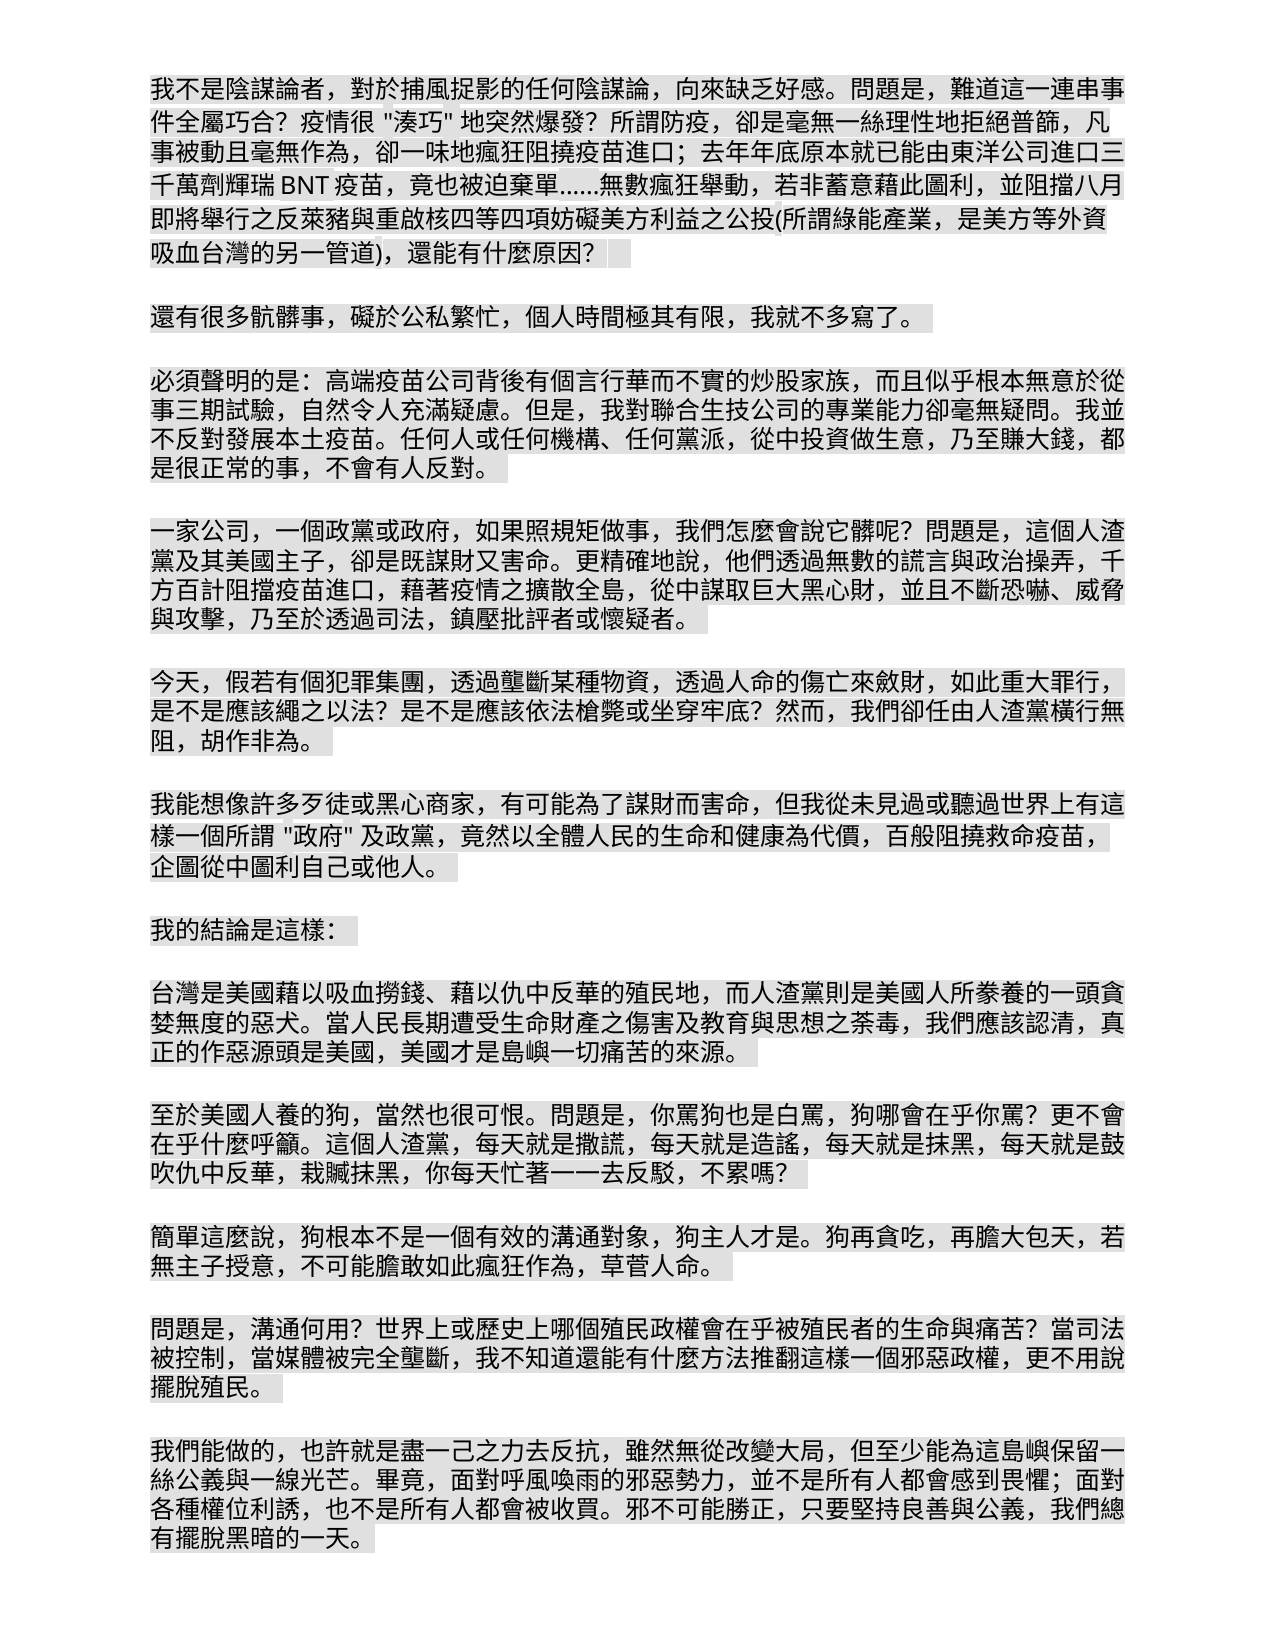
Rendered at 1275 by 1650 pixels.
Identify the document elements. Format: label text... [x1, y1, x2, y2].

text 台灣人真要坐以待斃？(十)：謀財害命大戲 陳真 2021. 06. 10. 至少半個多世紀來，美國每侵略一個國家，或在一個國家製造顛覆動亂或發動政變，往往會有一張當地人士的暗殺名單，通常數千人之譜，藉以消滅異己，包括一切有礙於美國的反對人士或反美人士或左派與其支持者或同情者等等。 聽起來很可怕對不對？可是，這還只是具有針對性的殺害。有些時候則是不分青紅皂白、不分男女老幼的大屠殺，亦即針對特定種族例如華人，進行種族清洗，或是針對左傾人士或疑似左傾，或是連疑似也不用，愛怎麼殺就怎麼殺，例如美國支持的蘇哈托政權之全面性的反華大屠殺，死亡人數竟高達百萬人。 根據印尼反華大屠殺之後25年的一份調查報告如下： https://bit.ly/3zg7LaL 幾位美國前CIA官員與軍方將領首度向媒體承認，美方系統性地提供蘇哈托政權極其詳盡的暗殺名單，有案可查的就有五千多人。每當名單上的人員被捕或被殺，美方就在該人的名字旁邊打勾。 不管是針對性的暗殺，或是族群滅絕性的大屠殺，通常有四股執行勢力： 一是當地的美國傀儡政權，由美國提供武器與武裝人員訓練，並提供外交掩護，甚至幫忙栽贓。 例如印尼的蘇哈托政權，例如伊拉克總統海珊以化武殺害五千名庫德族人之 "Halabja 屠村事件"，便是由美國提供化學武器給海珊，然後再製造假情報與假證據嫁禍伊朗，並在聯合國百般維護當時仍被美國稱為 "捍衛自由的民主鬥士" 之海珊。 第二股屠殺勢力就是由美軍自己執行。這類例子更是罄竹難書，俯拾皆是，例如侵略伊拉克與阿富汗等等，無數政治異己與反美人士，往往會以反恐之名遭到殺害。 第三股勢力則是身份保密、滲透各國的武裝臥底人員。 《新聞周刊》（Newsweek）花了兩三年時間進行調查，上個月披露調查結果指出，美國至少從十多年前開始，每年花費數百億元，在全球各國安插一支祕密軍隊，人數約六萬多人，但真實規模應遠遠超過。 這支臥底的殺手部隊，行動代號叫做「消除特徵」（signature reduction），完全不受國會監督，當然更不會鳥你什麼國際法，專門從事暗殺、破壞、情蒐與裏應外合等各種機動性祕密任務。 臥底人員散落在全球130多家企業與政府機關。平常以假身份從事正常工作以掩人耳目，但實際上是CIA臥底殺手；科技配備精良，來去無蹤；只要主子一聲令下，隨時可取人性命，隨時可執行各種祕密任務。 第四股勢力則是交由像 "黑水" (Blackwater) 這樣的私人武裝公司執行血腥任務。因其私人性質，更加不受管控，為所欲為。以黑水為例，特別是在伊拉克和阿富汗，幹下無數泯滅天良的姦殺擄掠罪行。 黑水的創辦人就是這位投資台灣土產疫苗的 Erik Prince。美軍在中東成千上萬的屠殺平民與虐待戰俘事件，包括輪姦、刑求與滅門等重大罪行，其中有一部份就是黑水公司所為。這些泯滅人性的血腥暴行，並非偶然，亦非個案，而是體制所允許與縱容，甚至鼓勵，藉以威嚇敵人。 各位能理解黑水公司的存在意義嗎？所謂戰爭，不管是哪種類型，它就是國與國或族群與族群、派系或政權之間的武裝衝突。簡單說，它具有某種公眾性與體制性，是一種解決問題的手段，戰爭本身並非目的；戰爭參與者，或多或少得受制於國際社會或聯合國或國內的各種司法監督與制裁。 但是，一旦戰爭委由跨國私人公司執行，它的整個本質就變了。它不再是一種解決公眾問題的手段，而是追求公司利益最大化的一種快速斂財工具。 而且，暴力執行者並非軍人，不受任何軍事體系監督或司法管轄，而只是老闆以天價酬勞所僱用的一群擁有高超殺人技能的 "員工"，擁有任意殺人的特權，為所欲為，逍遙法外。不但不受國會監督，所謂美國司法通常也只是做做樣子，極少判刑。 對外更是橫行無阻。美國至今揚言，任何美國人都絕不接受任何國際法庭的制裁；從布希到歐巴馬，再到川普，均一再對國際法庭發出以下恫嚇：誰敢以司法制裁或逮捕美國人，誰就會遭到美國的報復，包括以武力消滅。 這樣一群以殺人為業績的私人 "員工"，殺越多，賺越多；這就跟美國軍火工業之私人化一樣，戰爭越多就越賺；隨便發射一顆飛彈，就能不愁吃喝三輩子；私利之龐大，猶如天文數字。 這間黑水公司就是這樣，原本成立時只有十幾人，"業務" 瞬間暴增千百倍，短短幾年內，公司 "營收" 竟高達數十億美元即上千億台幣，成為全球幾乎可以說是惟一的國際級私人戰爭公司。 人性之可怕，往往不在於受害人數規模，更在於從事惡行者之心態。比方說，這間黑心肝的美國黑水公司之 "員工"，你從他們所犯下的罪行之內涵，很清楚可以看得出來，他們根本不把人當人看，不把性命當一回事，甚至以殺害他人生命、虐待他人肉體為樂。 曾有一些公開案例指出，有些黑水員工姦殺擄掠無法無天之際，連自己的同事都看不下去；曾有一位黑水員工，當他無法制止同事們的任意屠殺之惡行時，舉槍指著一位同事的腦袋，逼迫對方放下武器，停止屠殺。 前 CIA 局長 Leon Panetta 以及黑水公司老闆 Erik Prince 本人，都曾公開承認黑水公司就是CIA 的 "體制外資產"，任憑使喚，藉以換取龐大私人利益，並能規避國會監督與軍事體系管轄。 簡單說就是，這是一個表面上是體制外、其實仍由 CIA 所管控的私人武裝部隊，擁有殺人特權。曾有一位美國議員，言語上得罪 Erik Prince，Prince 竟揚言隨時可取對方一條小命。這位在世界各地殺人不眨眼的黑水公司大老闆是誰呢？他就是幾個月前才剛辭職的美國教育部長 Betsy DeVos (本姓Prince) 的親弟弟。 黑水公司富可敵國，武器精良，除了在戰場或佔領國執行血腥任務外，CIA 更可利用其平民身份以掩人耳目，在美國本土或海外各地代為訓練武裝人員，台灣就是其中之一。 也許因為利潤龐大，分贓不均，再加上在美國國內樹敵無數，Prince 於十幾年前 (2009年) 被迫辭去黑水公司CEO身份。2010年，把整個公司賣掉。講好聽是洗心革面，重新做人，事實上是轉換跑道，追求更大事業版圖。前後差別在於，Prince 一再表明，現行事業已無武裝，而主要是從事保全、物流及行銷布局與戰略諮詢。 Prince 的事業第二春，就在香港，2014年成立一間公司叫做 "先豐服務集團"（Frontier Services Group），核心工作就是為那些在全球動盪高風險地區營運的大企業，提供各項安保服務與工程建設及戰略諮詢；中國國企「中信集團」是其第三大股東，全面參與中國一帶一路的各種安全事項，包括安保、情蒐、人員培訓、風險評估與物流等等。 我能理解祖國為何會和這樣一個人合作，因為此人交遊廣闊，跨越各國，甚至同時與各敵對政權保持友好關係 (行走兩岸三地，各方奉若貴賓，便是一例)，就連 CIA 都得借重其在阿富汗當地的特殊人脈，執行軍事任務。 我不能理解的是，為何美國能夠允許他從事一些與美國既定政策背道而馳的任務？比方說參與一帶一路，比方說私運軍火給 (俄羅斯所支持的) 利比亞反對派 Khalifa Haftar 將軍。聯合國安理會所設置之 "利比亞武裝禁運小組" (UN Arms embargo on Libya) ，甚至在今年三月，對此發表一篇120多頁的調查報告，對Prince提出鉅細靡遺的犯罪指控： https://bit.ly/3g7HeVW 最近，因為路透社的報導，很多人誤以為是 "黑水" 投資島內土產疫苗，其實不是，投資者是早在十多年前便已把 "黑水" 公司整個賣掉的Erik Prince。他在去年(2020年) 10月，在美國另外成立一間名叫 "Windward Wyoming" 的公司： https://bit.ly/3gpsBMB 這間找不到更多資料的新公司，像個空殼子，到底是在幹啥的？實在令人費解。我想，它的真正公司名稱應該是 Windward Capital Management，網址是： https://www.windwardcapital.com/ 這間 "管理" 公司，看起來就很像Prince 的風格了。該公司表明： "專注於" 服務 "高端" 顧客，並強調 "一次只服務一位高端顧客"，幫忙打通政商任督二脈，排除風險，創造高利潤管道，提供安全管理與投資策略。 目前，它所 "專注服務" 的 "高端顧客"，不是高端疫苗公司，而是人渣黨所拼命護航的另一間生技公司，叫做 "聯合生物製藥"（簡稱聯生藥），隸屬台灣人在美國成立的聯亞生技集團（UBI）。Prince 的Windward Capital Management，透過聯亞生技集團在美國的另一子公司COVAXX (現在名稱為 Vaxxinity)，取得聯亞疫苗的 "全球銷售權"。 人渣黨不是每天都在抓中資嗎？在島內，只要不是綠的，誰敢跟中資或對岸稍微有關，誰就會被污名化而遭到打壓與攻擊。可是，這位黑水前老闆，就是中資大企業 "先豐服務集團" 的創立者兼副主席 (上上個月才辭職)，卻負責聯亞疫苗的全球銷售管道，人渣黨為何不去獵巫卻反而百般護航呢？ 路透社的報導中提到，他們取得一些非公開性的文件和信件，包括黑水前老闆 Prince 遊說美國某位國會幕僚共同參與的一系列簡訊，簡訊日期是去年 (2020年) 十月底至十一月初之間。Prince 在簡訊裏頭強調，此一販售疫苗事業，利益龐大；甚至話講得很露骨，Prince 告訴對方說，"每打一針疫苗，就有抽取數美元佣金之空間。" ("There's room for a couple dollars per dose in commissions.") 路透社的獨家調查報導還提到，聯亞疫苗早在一期試驗根本都還沒開始進行時，聯亞生技集團於去年 (2020年) 年初在美國成立、黑水老闆也參與投資的子公司 Vaxxinity，就已如未卜先知般地預訂今年七月疫苗就能公開販售。此一時程，也就是人渣黨過去幾個月來所一再宣稱的日期；並以此為由，千方百計阻擋疫苗進口，任憑疫情無限擴散。 這意味著什麼呢？這意味著打從一開始，所謂疫情之爆發與土產疫苗之未試驗就先下千萬大單，以及將來準備強迫人民施打不合格疫苗等等瘋狂舉措與諸多 "巧合"，是不是其實就只是一場由美方所主導、由人渣黨所奉命執行、精心布局的謀財害命大戲？ 我不是陰謀論者，對於捕風捉影的任何陰謀論，向來缺乏好感。問題是，難道這一連串事件全屬巧合？疫情很 "湊巧" 地突然爆發？所謂防疫，卻是毫無一絲理性地拒絕普篩，凡事被動且毫無作為，卻一味地瘋狂阻撓疫苗進口；去年年底原本就已能由東洋公司進口三千萬劑輝瑞BNT疫苗，竟也被迫棄單......無數瘋狂舉動，若非蓄意藉此圖利，並阻擋八月即將舉行之反萊豬與重啟核四等四項妨礙美方利益之公投(所謂綠能產業，是美方等外資吸血台灣的另一管道)，還能有什麼原因？ 還有很多骯髒事，礙於公私繁忙，個人時間極其有限，我就不多寫了。 必須聲明的是：高端疫苗公司背後有個言行華而不實的炒股家族，而且似乎根本無意於從事三期試驗，自然令人充滿疑慮。但是，我對聯合生技公司的專業能力卻毫無疑問。我並不反對發展本土疫苗。任何人或任何機構、任何黨派，從中投資做生意，乃至賺大錢，都是很正常的事，不會有人反對。 一家公司，一個政黨或政府，如果照規矩做事，我們怎麼會說它髒呢？問題是，這個人渣黨及其美國主子，卻是既謀財又害命。更精確地說，他們透過無數的謊言與政治操弄，千方百計阻擋疫苗進口，藉著疫情之擴散全島，從中謀取巨大黑心財，並且不斷恐嚇、威脅與攻擊，乃至於透過司法，鎮壓批評者或懷疑者。 今天，假若有個犯罪集團，透過壟斷某種物資，透過人命的傷亡來斂財，如此重大罪行，是不是應該繩之以法？是不是應該依法槍斃或坐穿牢底？然而，我們卻任由人渣黨橫行無阻，胡作非為。 我能想像許多歹徒或黑心商家，有可能為了謀財而害命，但我從未見過或聽過世界上有這樣一個所謂 "政府" 及政黨，竟然以全體人民的生命和健康為代價，百般阻撓救命疫苗，企圖從中圖利自己或他人。 我的結論是這樣： 台灣是美國藉以吸血撈錢、藉以仇中反華的殖民地，而人渣黨則是美國人所豢養的一頭貪婪無度的惡犬。當人民長期遭受生命財產之傷害及教育與思想之荼毒，我們應該認清，真正的作惡源頭是美國，美國才是島嶼一切痛苦的來源。 至於美國人養的狗，當然也很可恨。問題是，你罵狗也是白罵，狗哪會在乎你罵？更不會在乎什麼呼籲。這個人渣黨，每天就是撒謊，每天就是造謠，每天就是抹黑，每天就是鼓吹仇中反華，栽贓抹黑，你每天忙著一一去反駁，不累嗎？ 簡單這麼說，狗根本不是一個有效的溝通對象，狗主人才是。狗再貪吃，再膽大包天，若無主子授意，不可能膽敢如此瘋狂作為，草菅人命。 問題是，溝通何用？世界上或歷史上哪個殖民政權會在乎被殖民者的生命與痛苦？當司法被控制，當媒體被完全壟斷，我不知道還能有什麼方法推翻這樣一個邪惡政權，更不用說擺脫殖民。 我們能做的，也許就是盡一己之力去反抗，雖然無從改變大局，但至少能為這島嶼保留一絲公義與一線光芒。畢竟，面對呼風喚雨的邪惡勢力，並不是所有人都會感到畏懼；面對各種權位利誘，也不是所有人都會被收買。邪不可能勝正，只要堅持良善與公義，我們總有擺脫黑暗的一天。 [150, 75, 1125, 1553]
